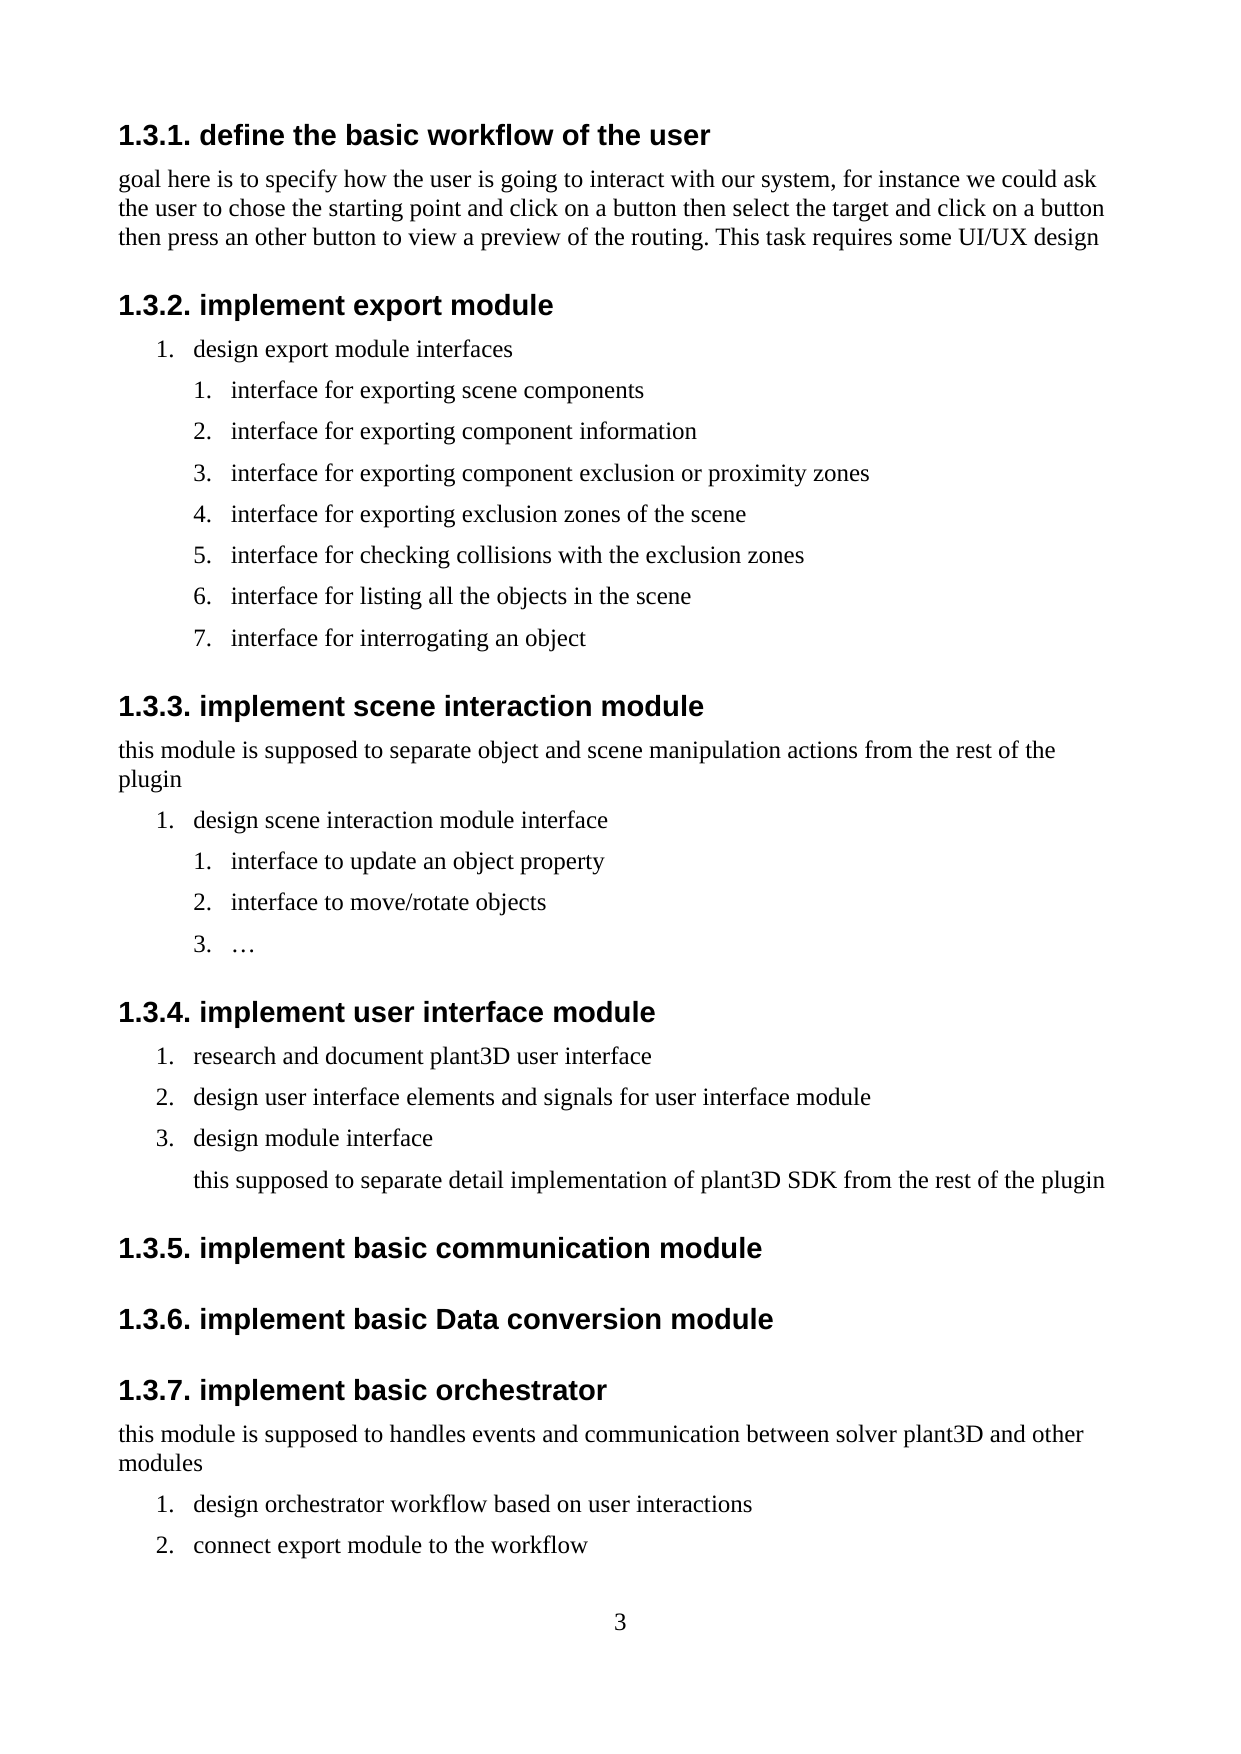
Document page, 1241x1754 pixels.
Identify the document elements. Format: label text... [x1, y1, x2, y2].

list design orchestrator workflow based on user interactions [156, 1489, 1122, 1518]
text this module is supposed to separate object and scene manipulation actions from the rest of the plugin [118, 735, 1122, 792]
subtitle implement export module [118, 288, 1122, 321]
subtitle implement basic communication module [118, 1231, 1122, 1264]
list connect export module to the workflow [156, 1530, 1122, 1559]
list design module interface [156, 1123, 1122, 1152]
list interface to update an object property [193, 846, 1122, 875]
list interface for listing all the objects in the scene [193, 581, 1122, 610]
list interface for exporting scene components [193, 375, 1122, 404]
list interface for exporting component exclusion or proximity zones [193, 458, 1122, 486]
subtitle implement scene interaction module [118, 689, 1122, 722]
text this module is supposed to handles events and communication between solver plant3D and other modules [118, 1419, 1122, 1477]
subtitle implement user interface module [118, 995, 1122, 1028]
list research and document plant3D user interface [156, 1041, 1122, 1070]
list this supposed to separate detail implementation of plant3D SDK from the rest of the plugin [156, 1165, 1122, 1193]
list interface for exporting exclusion zones of the scene [193, 499, 1122, 528]
list design scene interaction module interface [156, 805, 1122, 834]
subtitle implement basic Data conversion module [118, 1302, 1122, 1336]
list interface for exporting component information [193, 416, 1122, 445]
text goal here is to specify how the user is going to interact with our system, for instance we could ask the user to chose the starting point and click on a button then select the target and click on a button then press an other button to view a preview of the routing. This task requires some UI/UX design [118, 164, 1122, 250]
list design export module interfaces [156, 334, 1122, 363]
list interface for interrogating an object [193, 623, 1122, 651]
subtitle define the basic workflow of the user [118, 118, 1122, 152]
list interface to move/rotate objects [193, 887, 1122, 916]
list interface for checking collisions with the exclusion zones [193, 540, 1122, 569]
subtitle implement basic orchestrator [118, 1373, 1122, 1407]
list design user interface elements and signals for user interface module [156, 1082, 1122, 1111]
list … [193, 929, 1122, 957]
